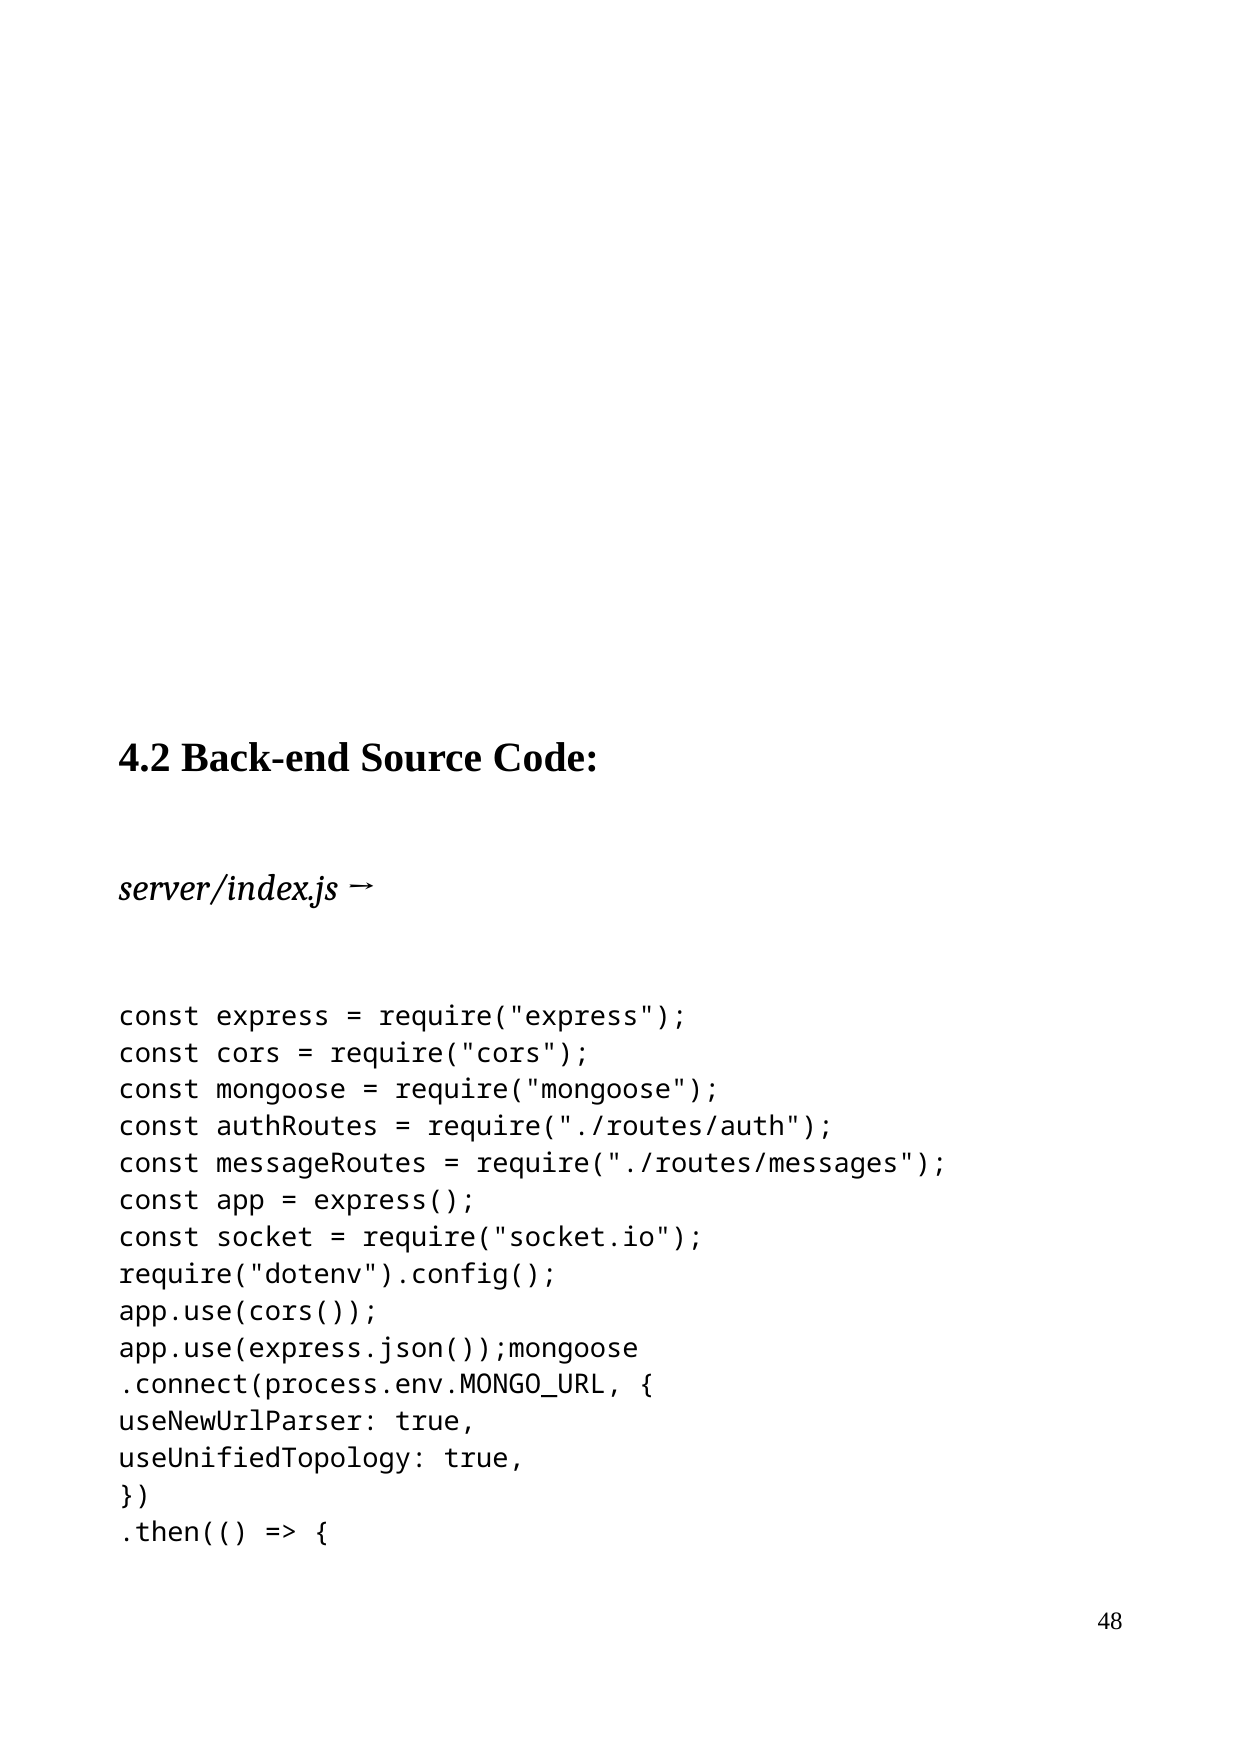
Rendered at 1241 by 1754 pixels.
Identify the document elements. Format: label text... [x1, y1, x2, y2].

text useNewUrlParser: true, [118, 1402, 1122, 1439]
text require("dotenv").config(); [118, 1254, 1122, 1291]
text useUnifiedTopology: true, [118, 1439, 1122, 1476]
text .then(() => { [118, 1512, 1122, 1549]
text app.use(cors()); [118, 1291, 1122, 1328]
text const mongoose = require("mongoose"); [118, 1070, 1122, 1107]
text const express = require("express"); [118, 996, 1122, 1033]
text .connect(process.env.MONGO_URL, { [118, 1365, 1122, 1402]
text const app = express(); [118, 1181, 1122, 1217]
text }) [118, 1476, 1122, 1512]
text const cors = require("cors"); [118, 1033, 1122, 1070]
text const socket = require("socket.io"); [118, 1217, 1122, 1254]
text app.use(express.json());mongoose [118, 1328, 1122, 1365]
text const messageRoutes = require("./routes/messages"); [118, 1144, 1122, 1181]
text server/index.js → [118, 867, 1122, 910]
text 4.2 Back-end Source Code: [118, 733, 1122, 781]
text const authRoutes = require("./routes/auth"); [118, 1107, 1122, 1144]
